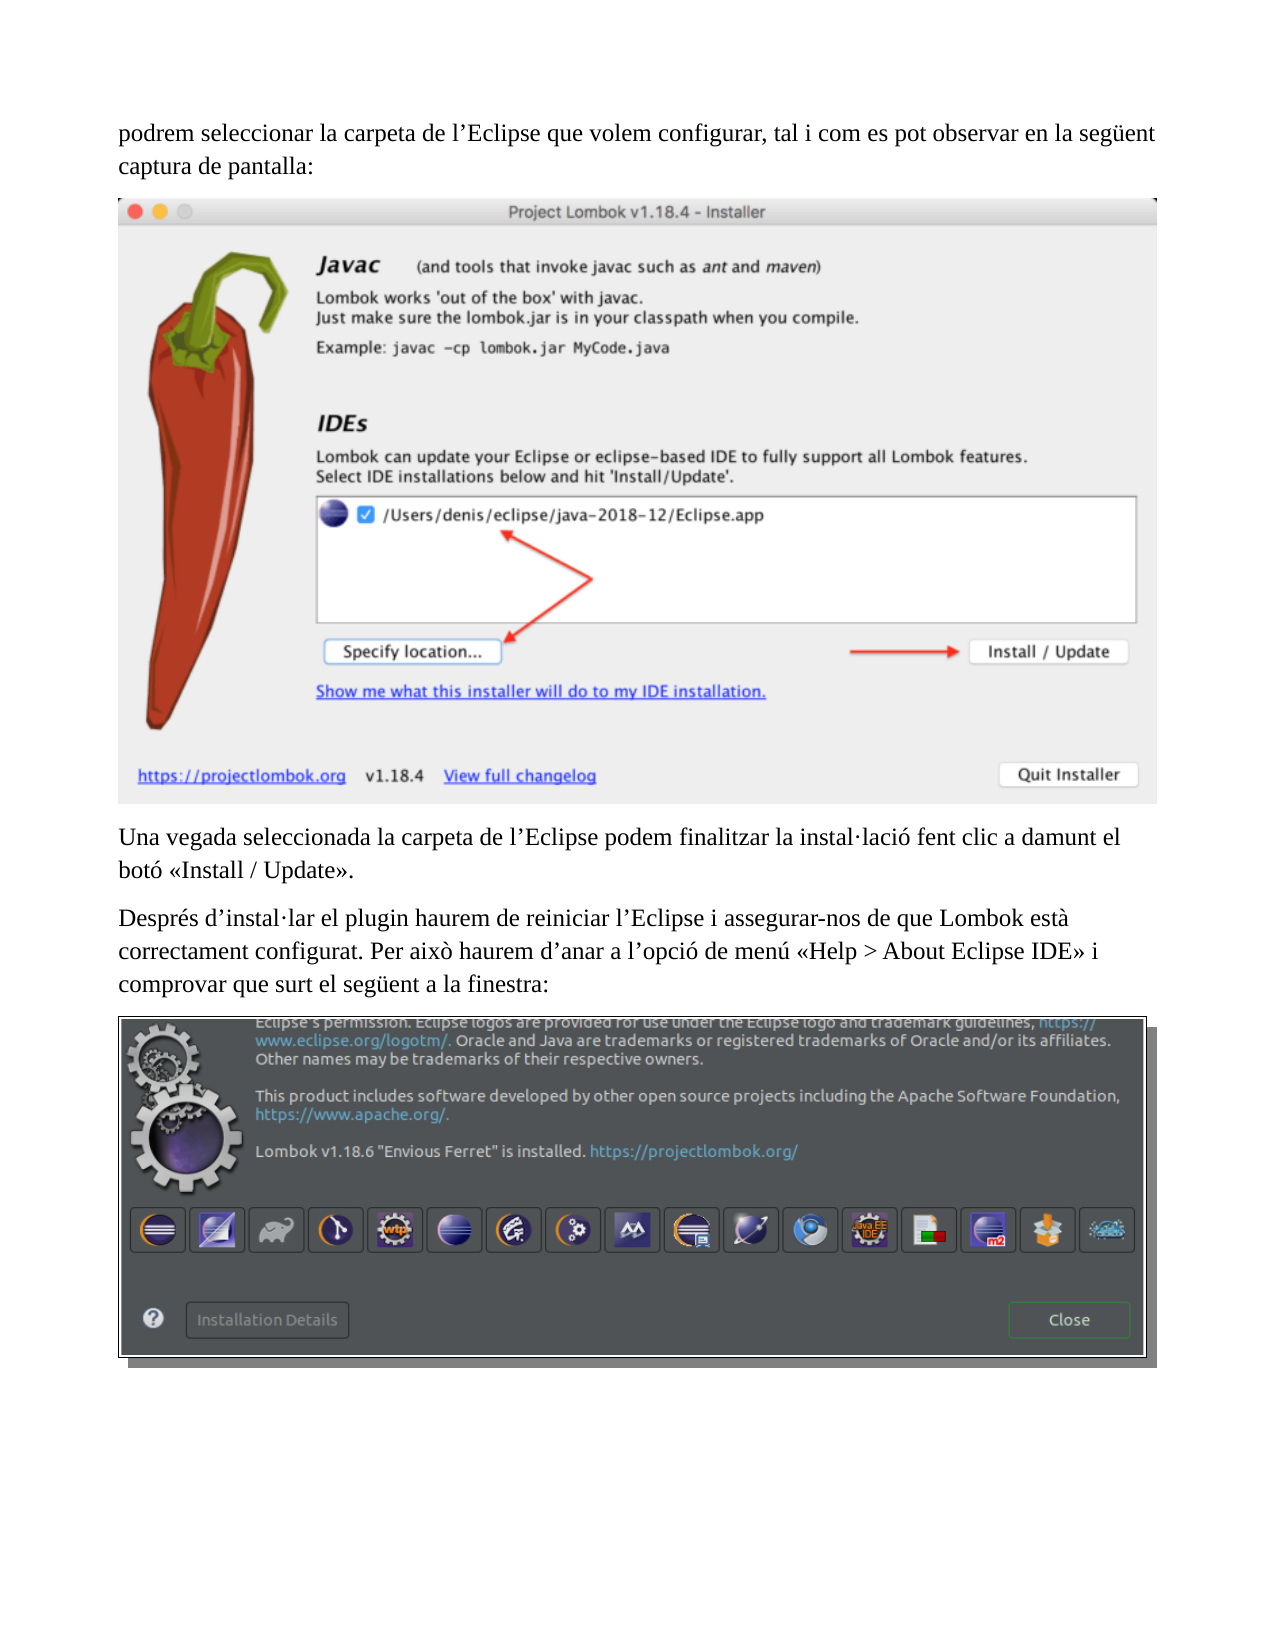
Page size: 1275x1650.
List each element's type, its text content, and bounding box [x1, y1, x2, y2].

picture [118, 198, 1157, 804]
text Una vegada seleccionada la carpeta de l’Eclipse podem finalitzar la instal·lació fent clic a damunt el botó «Install / Update». [118, 822, 1157, 884]
picture [121, 1019, 1144, 1355]
text Després d’instal·lar el plugin haurem de reiniciar l’Eclipse i assegurar-nos de que Lombok està correctament configurat. Per això haurem d’anar a l’opció de menú «Help > About Eclipse IDE» i comprovar que surt el següent a la finestra: [118, 903, 1157, 998]
text podrem seleccionar la carpeta de l’Eclipse que volem configurar, tal i com es pot observar en la següent captura de pantalla: [118, 118, 1157, 180]
